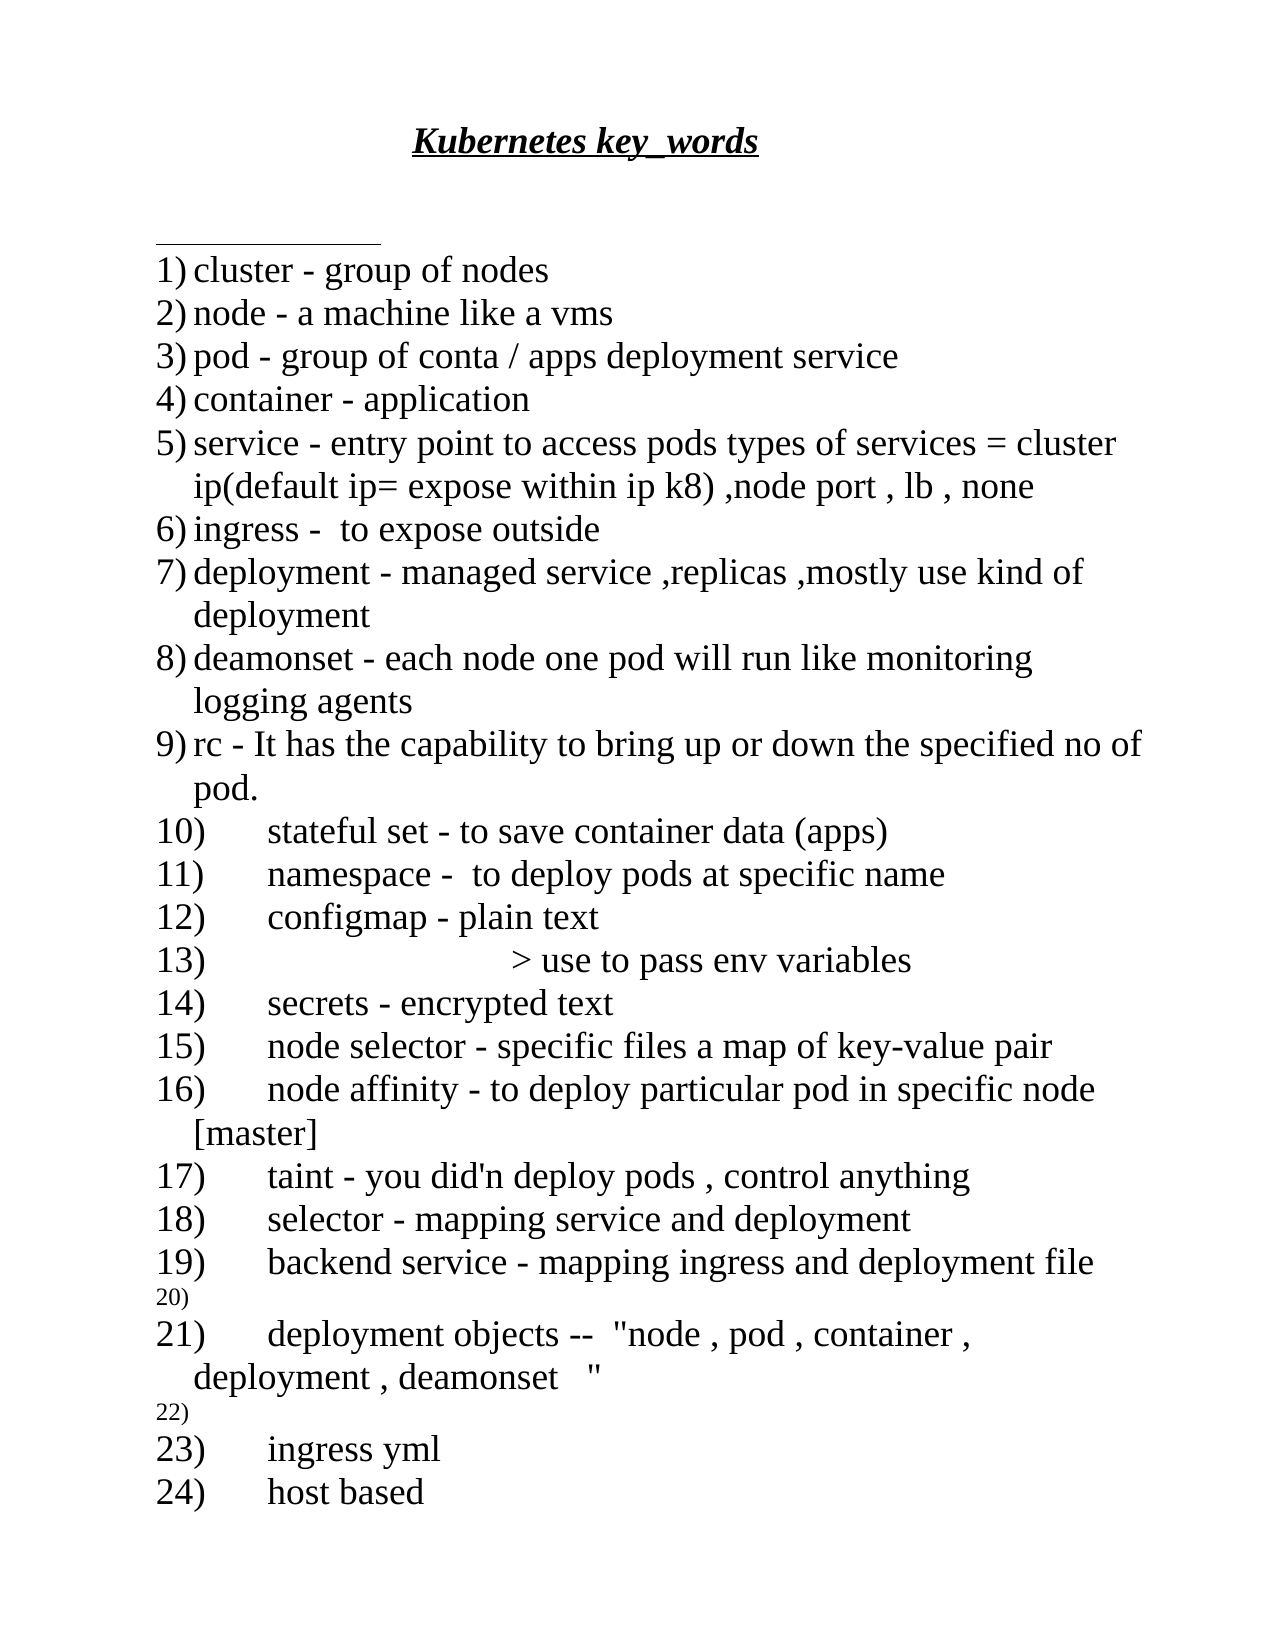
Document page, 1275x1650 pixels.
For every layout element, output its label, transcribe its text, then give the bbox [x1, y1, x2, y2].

list cluster - group of nodes [156, 247, 1157, 291]
list deamonset - each node one pod will run like monitoring logging agents [156, 636, 1157, 722]
list configmap - plain text [156, 894, 1157, 937]
list container - application [156, 377, 1157, 420]
list namespace - to deploy pods at specific name [156, 851, 1157, 894]
list host based [156, 1469, 1157, 1512]
list deployment objects -- "node , pod , container , deployment , deamonset " [156, 1311, 1157, 1397]
list pod - group of conta / apps deployment service [156, 334, 1157, 377]
list stateful set - to save container data (apps) [156, 808, 1157, 851]
list node - a machine like a vms [156, 291, 1157, 334]
list rc - It has the capability to bring up or down the specified no of pod. [156, 722, 1157, 808]
list node affinity - to deploy particular pod in specific node [master] [156, 1067, 1157, 1153]
list selector - mapping service and deployment [156, 1196, 1157, 1239]
list ingress - to expose outside [156, 506, 1157, 549]
list deployment - managed service ,replicas ,mostly use kind of deployment [156, 549, 1157, 636]
list service - entry point to access pods types of services = cluster ip(default ip= expose within ip k8) ,node port , lb , none [156, 420, 1157, 506]
list secrets - encrypted text [156, 981, 1157, 1024]
list taint - you did'n deploy pods , control anything [156, 1153, 1157, 1196]
list ingress yml [156, 1426, 1157, 1469]
list > use to pass env variables [156, 937, 1157, 981]
list node selector - specific files a map of key-value pair [156, 1024, 1157, 1067]
text Kubernetes key_words [118, 118, 1157, 161]
list backend service - mapping ingress and deployment file [156, 1239, 1157, 1282]
